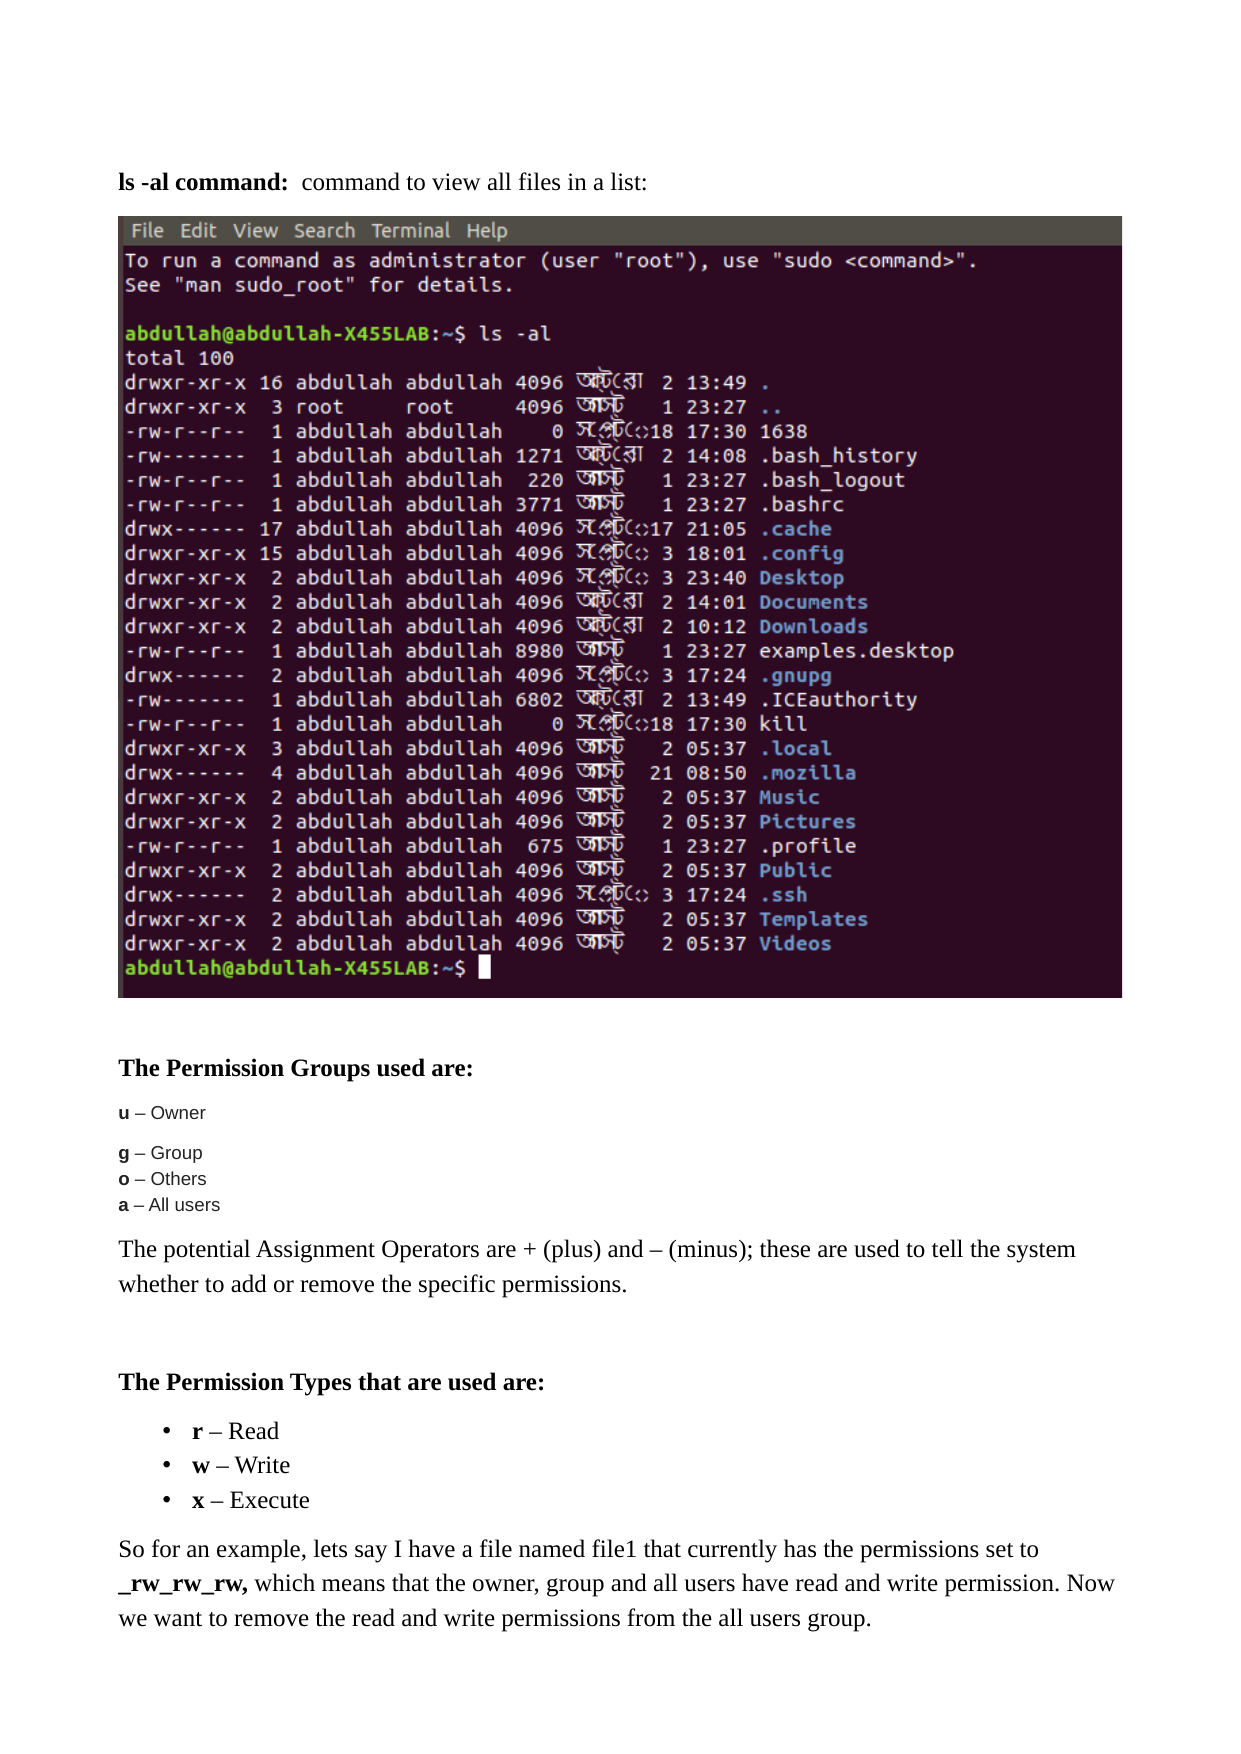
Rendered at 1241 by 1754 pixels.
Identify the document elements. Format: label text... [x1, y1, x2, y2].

text a – All users [118, 1194, 1122, 1215]
text g – Group [118, 1142, 1122, 1164]
text ls -al command: command to view all files in a list: [118, 167, 1122, 196]
text o – Others [118, 1168, 1122, 1189]
picture [118, 216, 1123, 998]
list x – Execute [162, 1485, 1122, 1514]
text The Permission Groups used are: [118, 1053, 1122, 1081]
list r – Read [162, 1416, 1122, 1445]
text The Permission Types that are used are: [118, 1367, 1122, 1396]
text The potential Assignment Operators are + (plus) and – (minus); these are used to tell the system whether to add or remove the specific permissions. [118, 1234, 1122, 1297]
list w – Write [162, 1450, 1122, 1479]
text u – Owner [118, 1102, 1122, 1123]
text So for an example, lets say I have a file named file1 that currently has the permissions set to _rw_rw_rw, which means that the owner, group and all users have read and write permission. Now we want to remove the read and write permissions from the all users group. [118, 1534, 1122, 1632]
